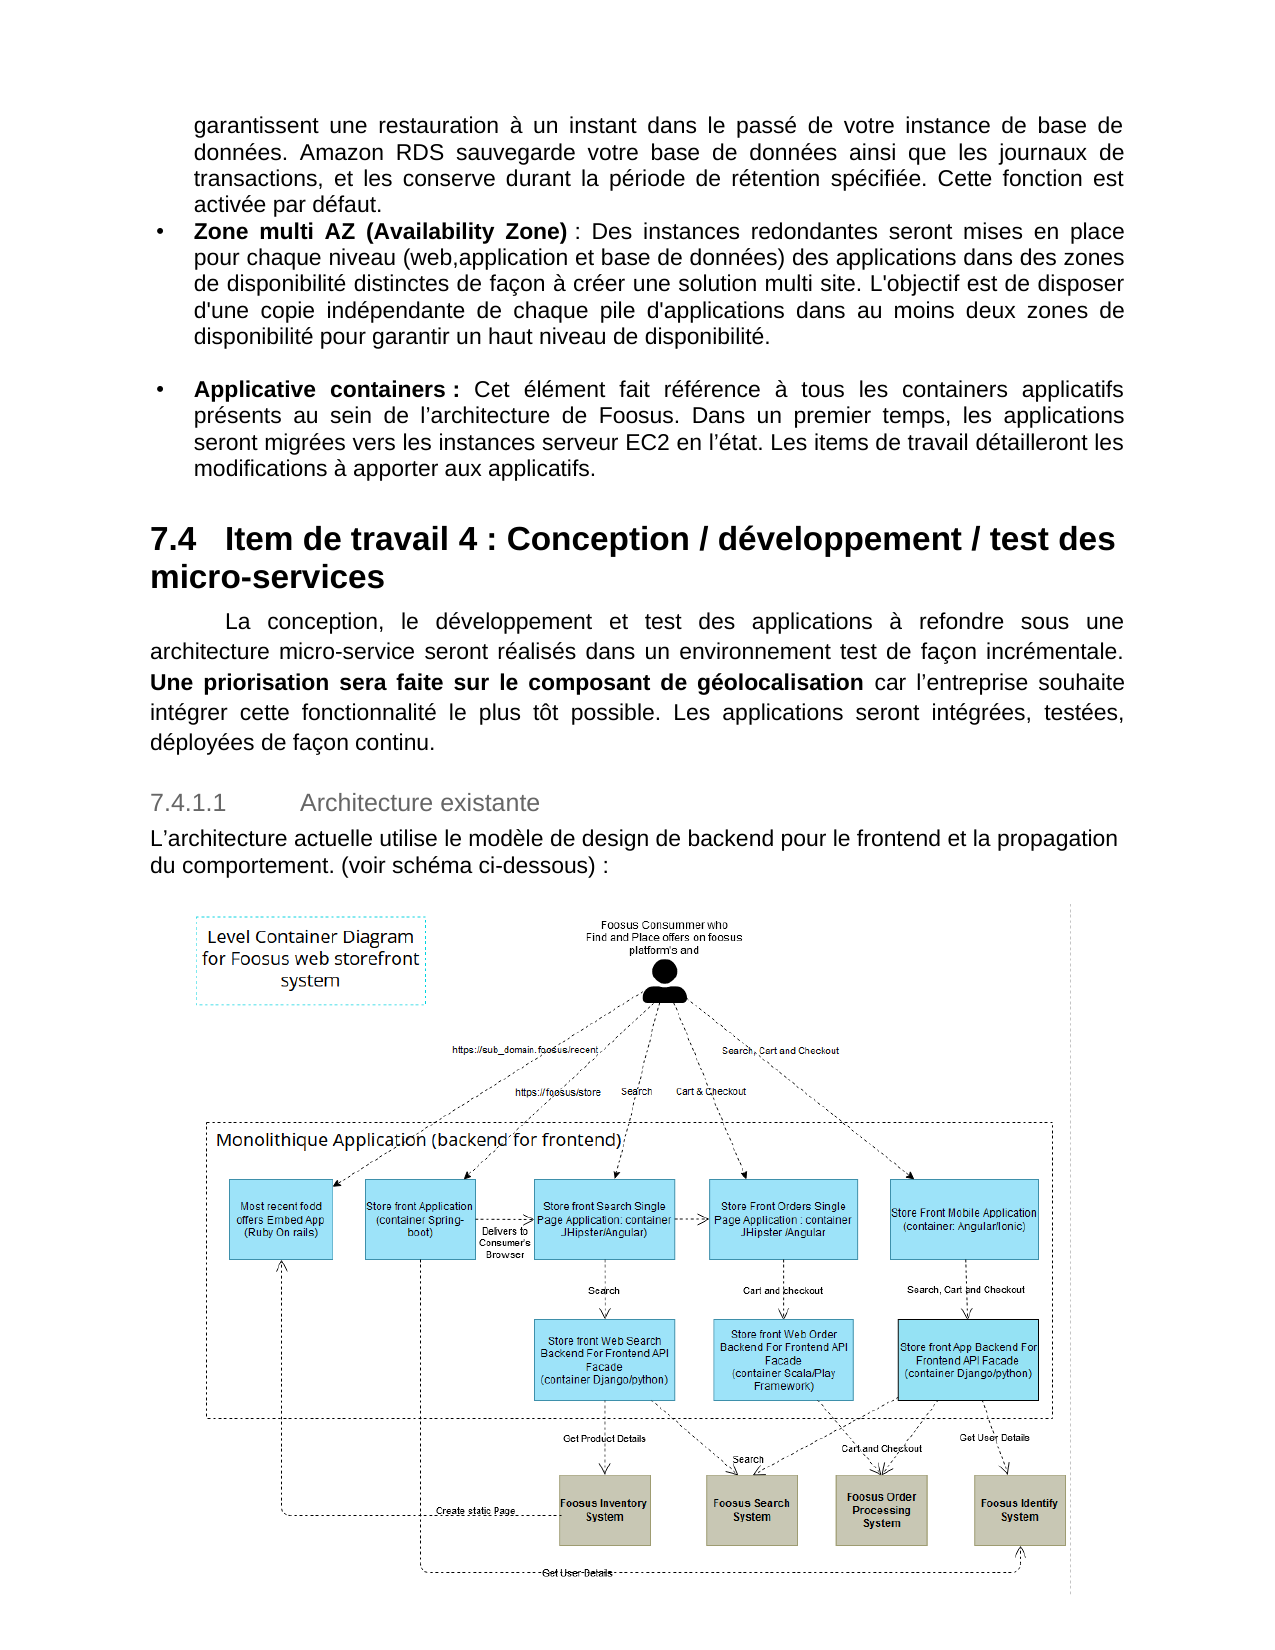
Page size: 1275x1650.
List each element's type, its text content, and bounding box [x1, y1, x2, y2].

subtitle Item de travail 4 : Conception / développement / test des micro-services [150, 519, 1125, 596]
text L’architecture actuelle utilise le modèle de design de backend pour le frontend et la propagation du comportement. (voir schéma ci-dessous) : [150, 825, 1125, 878]
list Applicative containers : Cet élément fait référence à tous les containers applicatifs présents au sein de l’architecture de Foosus. Dans un premier temps, les applications seront migrées vers les instances serveur EC2 en l’état. Les items de travail détailleront les modifications à apporter aux applicatifs. [156, 376, 1125, 481]
picture [187, 904, 1088, 1595]
list Zone multi AZ (Availability Zone) : Des instances redondantes seront mises en place pour chaque niveau (web,application et base de données) des applications dans des zones de disponibilité distinctes de façon à créer une solution multi site. L'objectif est de disposer d'une copie indépendante de chaque pile d'applications dans au moins deux zones de disponibilité pour garantir un haut niveau de disponibilité. [156, 218, 1125, 349]
text La conception, le développement et test des applications à refondre sous une architecture micro-service seront réalisés dans un environnement test de façon incrémentale. Une priorisation sera faite sur le composant de géolocalisation car l’entreprise souhaite intégrer cette fonctionnalité le plus tôt possible. Les applications seront intégrées, testées, déployées de façon continu. [150, 608, 1125, 755]
list garantissent une restauration à un instant dans le passé de votre instance de base de données. Amazon RDS sauvegarde votre base de données ainsi que les journaux de transactions, et les conserve durant la période de rétention spécifiée. Cette fonction est activée par défaut. [156, 112, 1125, 218]
subtitle Architecture existante [150, 788, 1125, 817]
